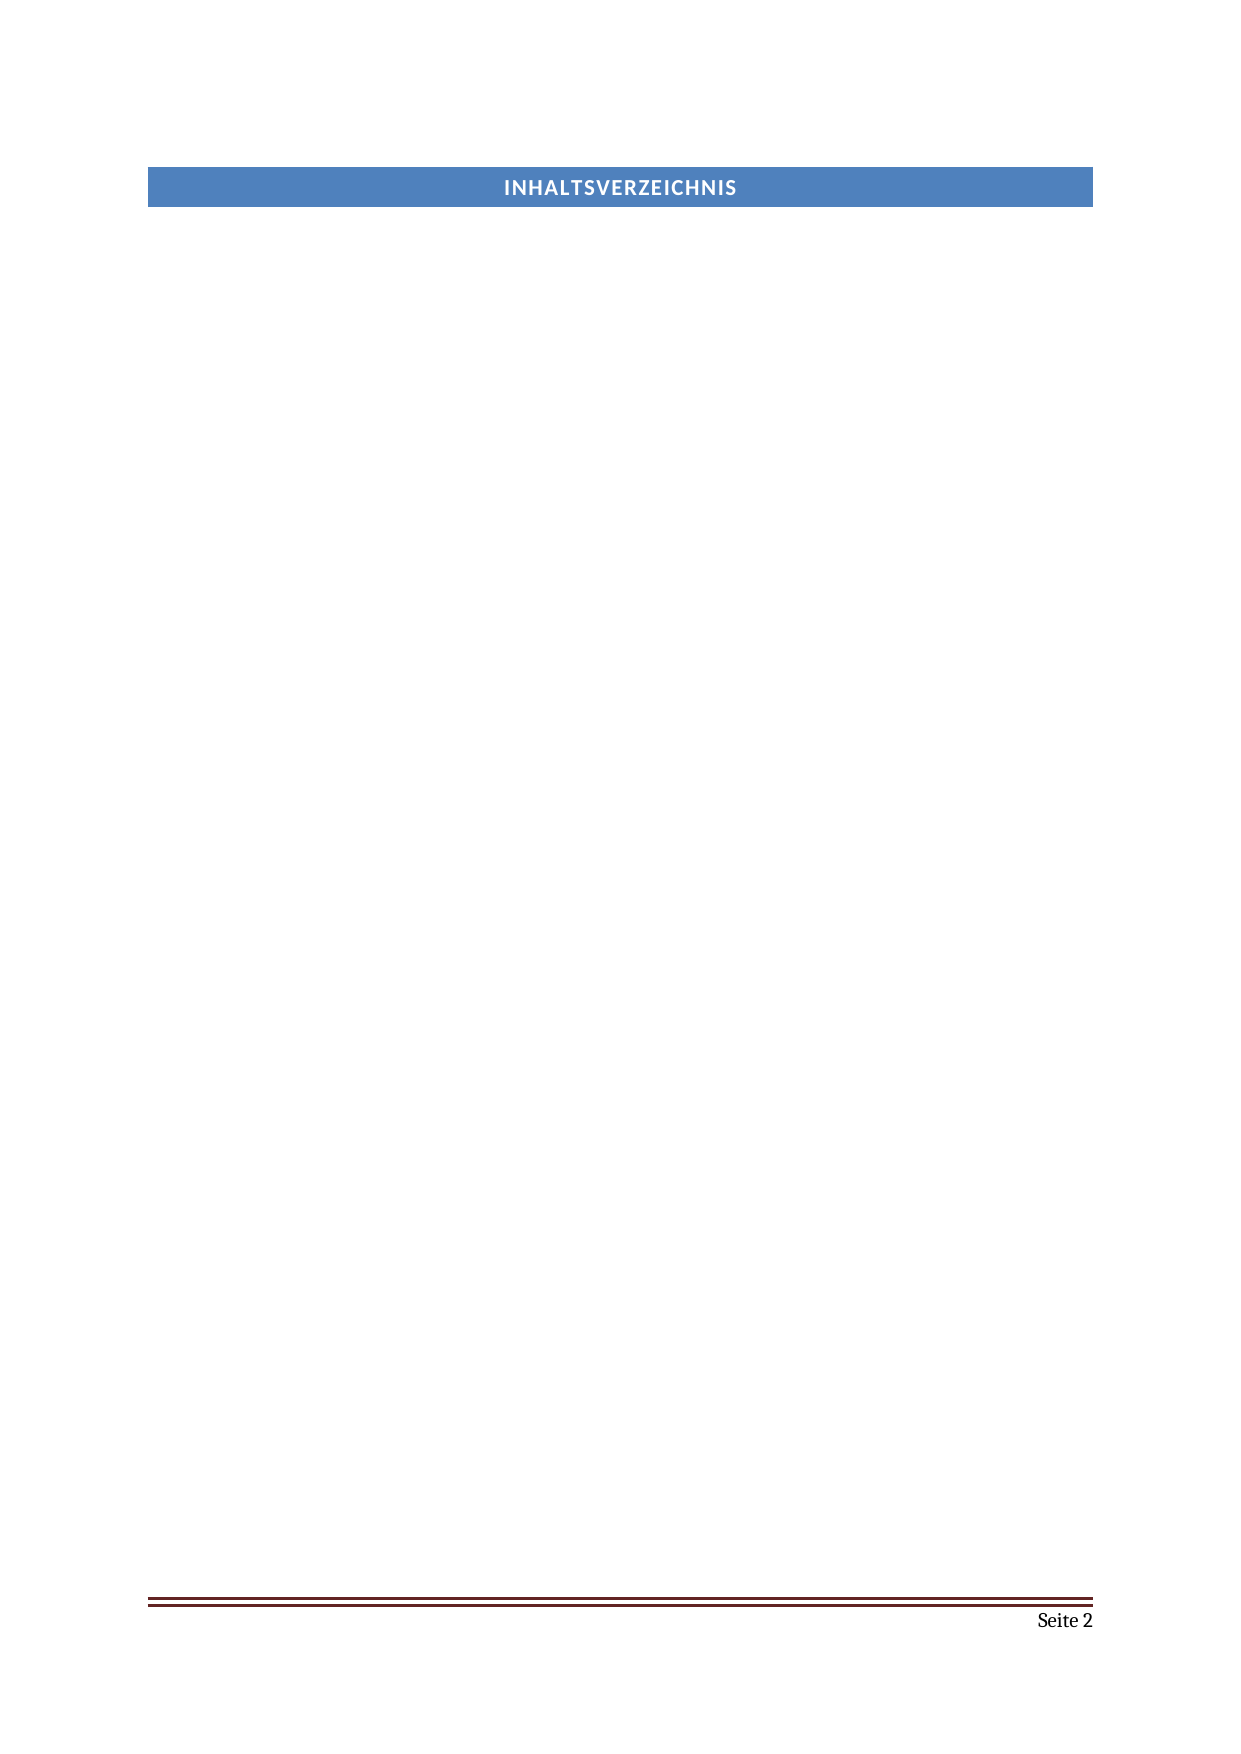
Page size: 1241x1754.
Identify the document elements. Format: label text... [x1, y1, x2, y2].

subtitle Inhaltsverzeichnis [154, 173, 1086, 201]
